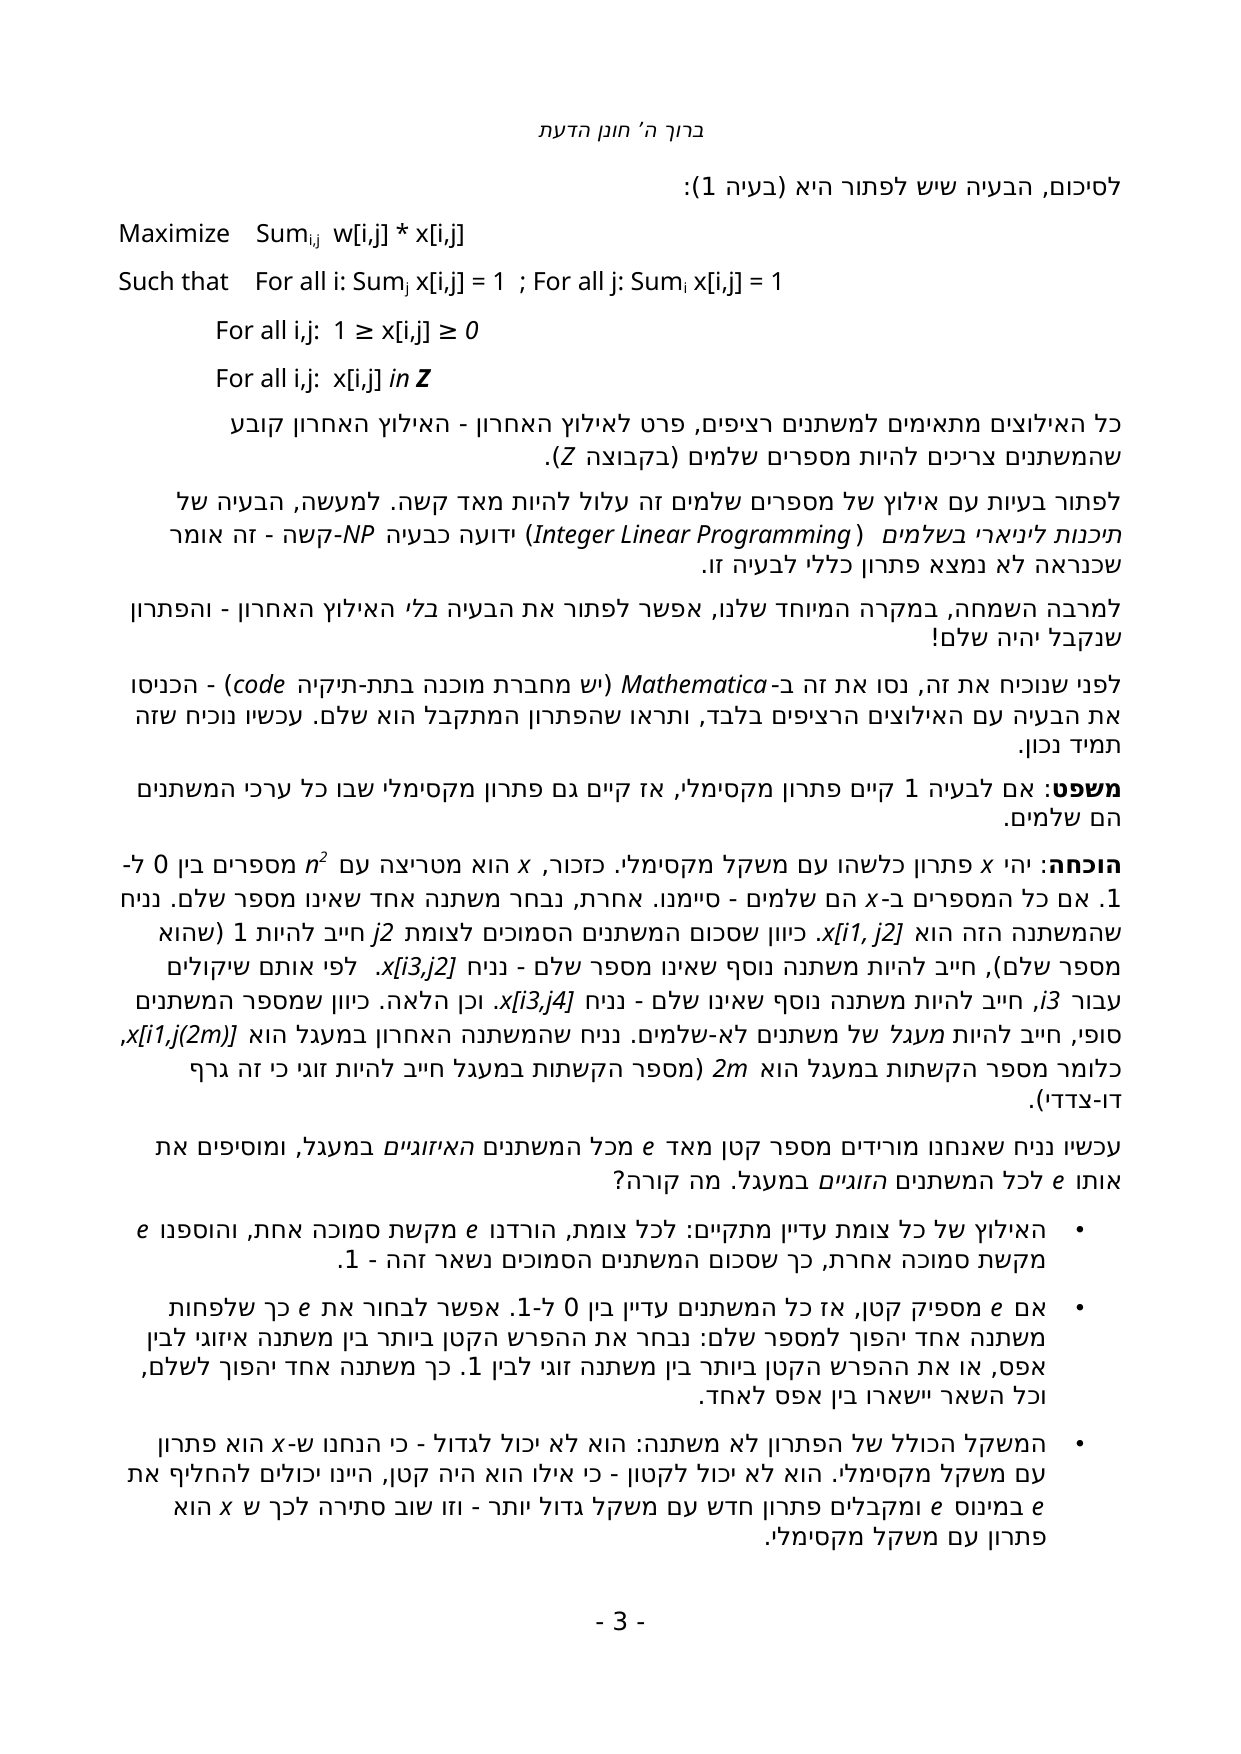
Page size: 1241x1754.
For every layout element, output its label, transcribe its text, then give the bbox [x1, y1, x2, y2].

text For all i,j: x[i,j] in Z [118, 361, 1122, 395]
text לסיכום, הבעיה שיש לפתור היא (בעיה 1): [118, 172, 1122, 201]
text משפט: אם לבעיה 1 קיים פתרון מקסימלי, אז קיים גם פתרון מקסימלי שבו כל ערכי המשתנים הם שלמים. [118, 774, 1122, 832]
text כל האילוצים מתאימים למשתנים רציפים, פרט לאילוץ האחרון - האילוץ האחרון קובע שהמשתנים צריכים להיות מספרים שלמים (בקבוצה Z). [118, 410, 1122, 473]
text למרבה השמחה, במקרה המיוחד שלנו, אפשר לפתור את הבעיה בלי האילוץ האחרון - והפתרון שנקבל יהיה שלם! [118, 594, 1122, 653]
text Maximize Sumi,j w[i,j] * x[i,j] [118, 216, 1122, 249]
text הוכחה: יהי x פתרון כלשהו עם משקל מקסימלי. כזכור, x הוא מטריצה עם n2 מספרים בין 0 ל-1. אם כל המספרים ב-x הם שלמים - סיימנו. אחרת, נבחר משתנה אחד שאינו מספר שלם. נניח שהמשתנה הזה הוא x[i1, j2]. כיוון שסכום המשתנים הסמוכים לצומת j2 חייב להיות 1 (שהוא מספר שלם), חייב להיות משתנה נוסף שאינו מספר שלם - נניח x[i3,j2]. לפי אותם שיקולים עבור i3, חייב להיות משתנה נוסף שאינו שלם - נניח x[i3,j4]. וכן הלאה. כיוון שמספר המשתנים סופי, חייב להיות מעגל של משתנים לא-שלמים. נניח שהמשתנה האחרון במעגל הוא x[i1,j(2m)], כלומר מספר הקשתות במעגל הוא 2m (מספר הקשתות במעגל חייב להיות זוגי כי זה גרף דו-צדדי). [118, 847, 1122, 1114]
text לפתור בעיות עם אילוץ של מספרים שלמים זה עלול להיות מאד קשה. למעשה, הבעיה של תיכנות ליניארי בשלמים (Integer Linear Programming) ידועה כבעיה NP-קשה - זה אומר שכנראה לא נמצא פתרון כללי לבעיה זו. [118, 487, 1122, 580]
list האילוץ של כל צומת עדיין מתקיים: לכל צומת, הורדנו e מקשת סמוכה אחת, והוספנו e מקשת סמוכה אחרת, כך שסכום המשתנים הסמוכים נשאר זהה - 1. [118, 1211, 1084, 1275]
text For all i,j: 1 ≥ x[i,j] ≥ 0 [118, 313, 1122, 347]
list המשקל הכולל של הפתרון לא משתנה: הוא לא יכול לגדול - כי הנחנו ש-x הוא פתרון עם משקל מקסימלי. הוא לא יכול לקטון - כי אילו הוא היה קטן, היינו יכולים להחליף את e במינוס e ומקבלים פתרון חדש עם משקל גדול יותר - וזו שוב סתירה לכך ש x הוא פתרון עם משקל מקסימלי. [118, 1425, 1084, 1552]
text Such that For all i: Sumj x[i,j] = 1 ; For all j: Sumi x[i,j] = 1 [118, 264, 1122, 298]
list אם e מספיק קטן, אז כל המשתנים עדיין בין 0 ל-1. אפשר לבחור את e כך שלפחות משתנה אחד יהפוך למספר שלם: נבחר את ההפרש הקטן ביותר בין משתנה איזוגי לבין אפס, או את ההפרש הקטן ביותר בין משתנה זוגי לבין 1. כך משתנה אחד יהפוך לשלם, וכל השאר יישארו בין אפס לאחד. [118, 1289, 1084, 1411]
text עכשיו נניח שאנחנו מורידים מספר קטן מאד e מכל המשתנים האיזוגיים במעגל, ומוסיפים את אותו e לכל המשתנים הזוגיים במעגל. מה קורה? [118, 1129, 1122, 1197]
text לפני שנוכיח את זה, נסו את זה ב-Mathematica (יש מחברת מוכנה בתת-תיקיה code) - הכניסו את הבעיה עם האילוצים הרציפים בלבד, ותראו שהפתרון המתקבל הוא שלם. עכשיו נוכיח שזה תמיד נכון. [118, 667, 1122, 759]
